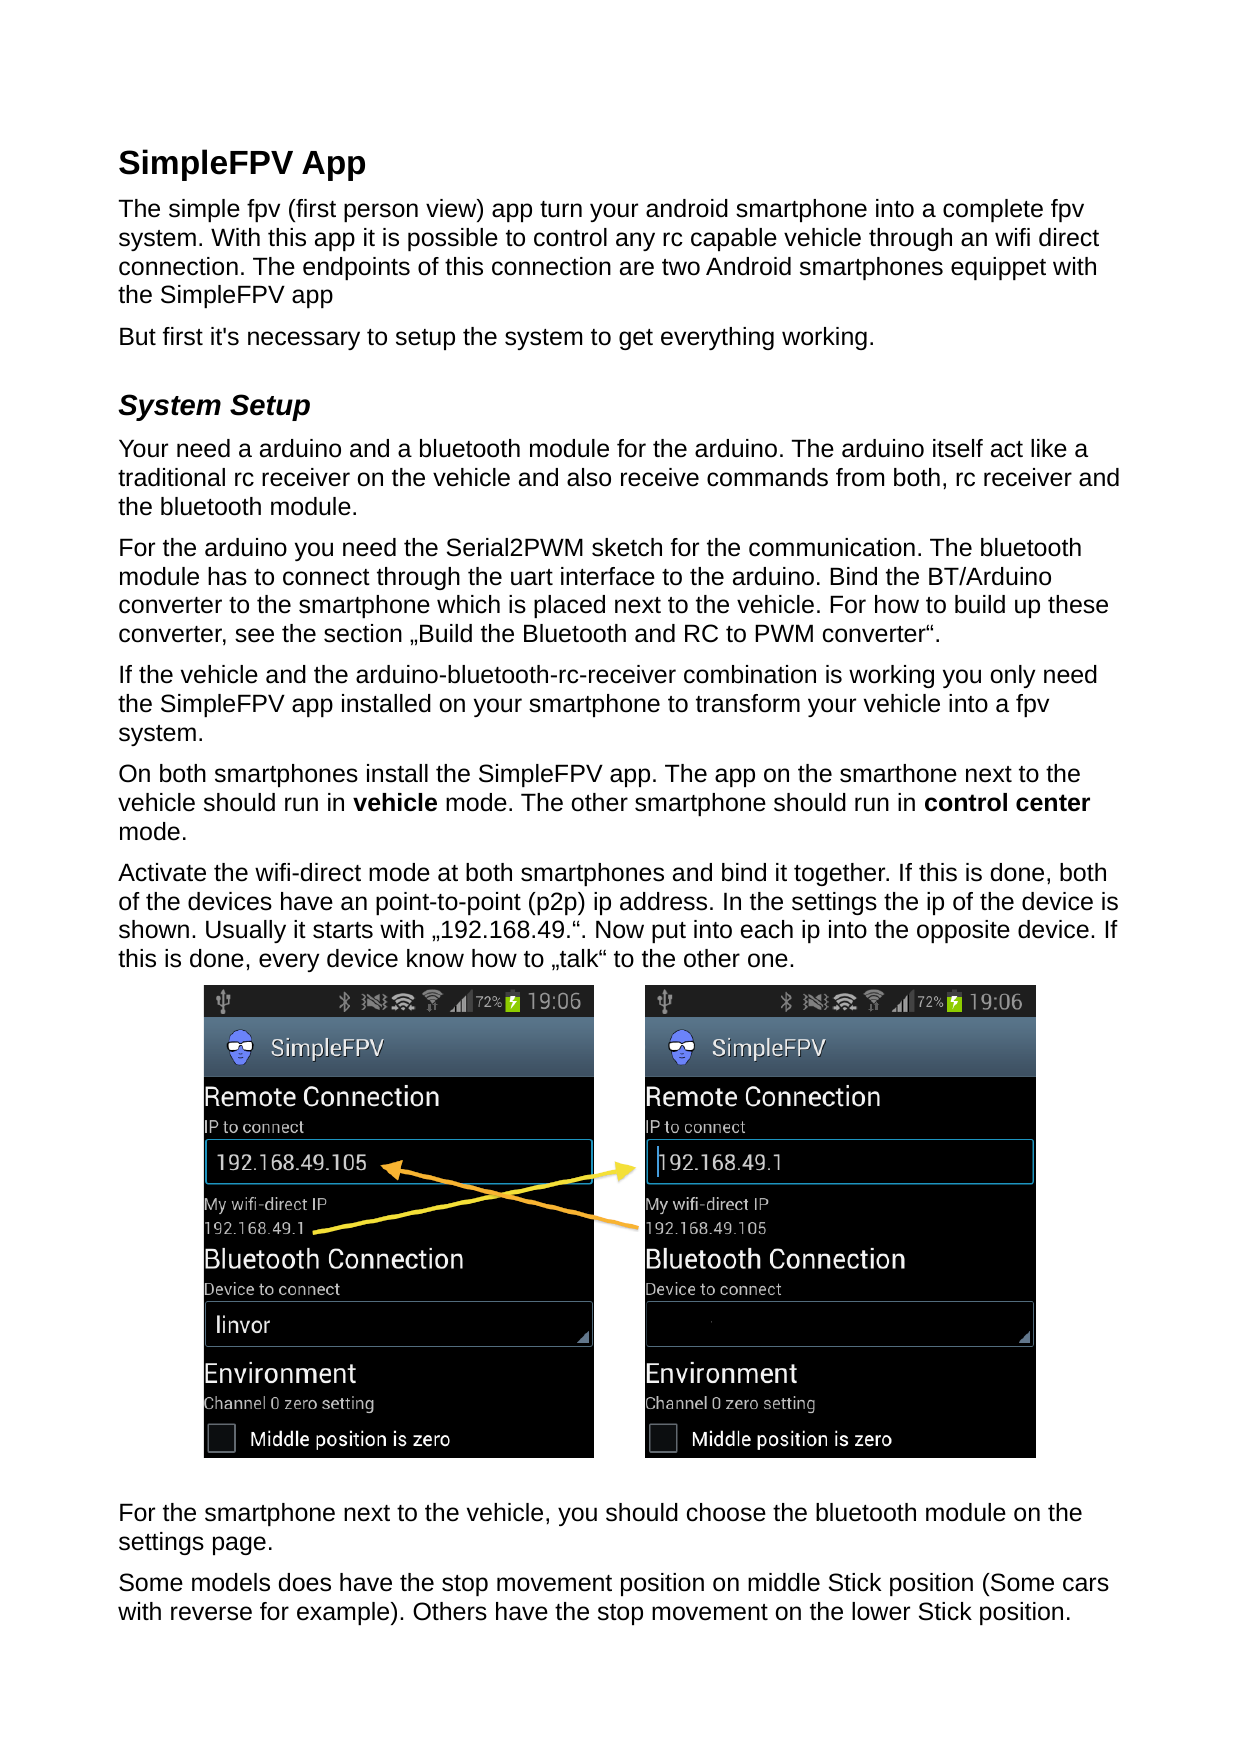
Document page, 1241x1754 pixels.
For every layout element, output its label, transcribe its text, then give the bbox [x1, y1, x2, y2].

text For the arduino you need the Serial2PWM sketch for the communication. The bluetooth module has to connect through the uart interface to the arduino. Bind the BT/Arduino converter to the smartphone which is placed next to the vehicle. For how to build up these converter, see the section „Build the Bluetooth and RC to PWM converter“. [118, 533, 1122, 648]
subtitle SimpleFPV App [118, 143, 1122, 182]
text On both smartphones install the SimpleFPV app. The app on the smarthone next to the vehicle should run in vehicle mode. The other smartphone should run in control center mode. [118, 759, 1122, 845]
text Activate the wifi-direct mode at both smartphones and bind it together. If this is done, both of the devices have an point-to-point (p2p) ip address. In the settings the ip of the device is shown. Usually it starts with „192.168.49.“. Now put into each ip into the opposite device. If this is done, every device know how to „talk“ to the other one. [118, 858, 1122, 973]
subtitle System Setup [118, 388, 1122, 422]
text Your need a arduino and a bluetooth module for the arduino. The arduino itself act like a traditional rc receiver on the vehicle and also receive commands from both, rc receiver and the bluetooth module. [118, 434, 1122, 520]
picture [203, 985, 1037, 1458]
text If the vehicle and the arduino-bluetooth-rc-receiver combination is working you only need the SimpleFPV app installed on your smartphone to transform your vehicle into a fpv system. [118, 660, 1122, 747]
text The simple fpv (first person view) app turn your android smartphone into a complete fpv system. With this app it is possible to control any rc capable vehicle through an wifi direct connection. The endpoints of this connection are two Android smartphones equippet with the SimpleFPV app [118, 194, 1122, 309]
text Some models does have the stop movement position on middle Stick position (Some cars with reverse for example). Others have the stop movement on the lower Stick position. [118, 1568, 1122, 1626]
text For the smartphone next to the vehicle, you should choose the bluetooth module on the settings page. [118, 1498, 1122, 1556]
text But first it's necessary to setup the system to get everything working. [118, 322, 1122, 351]
